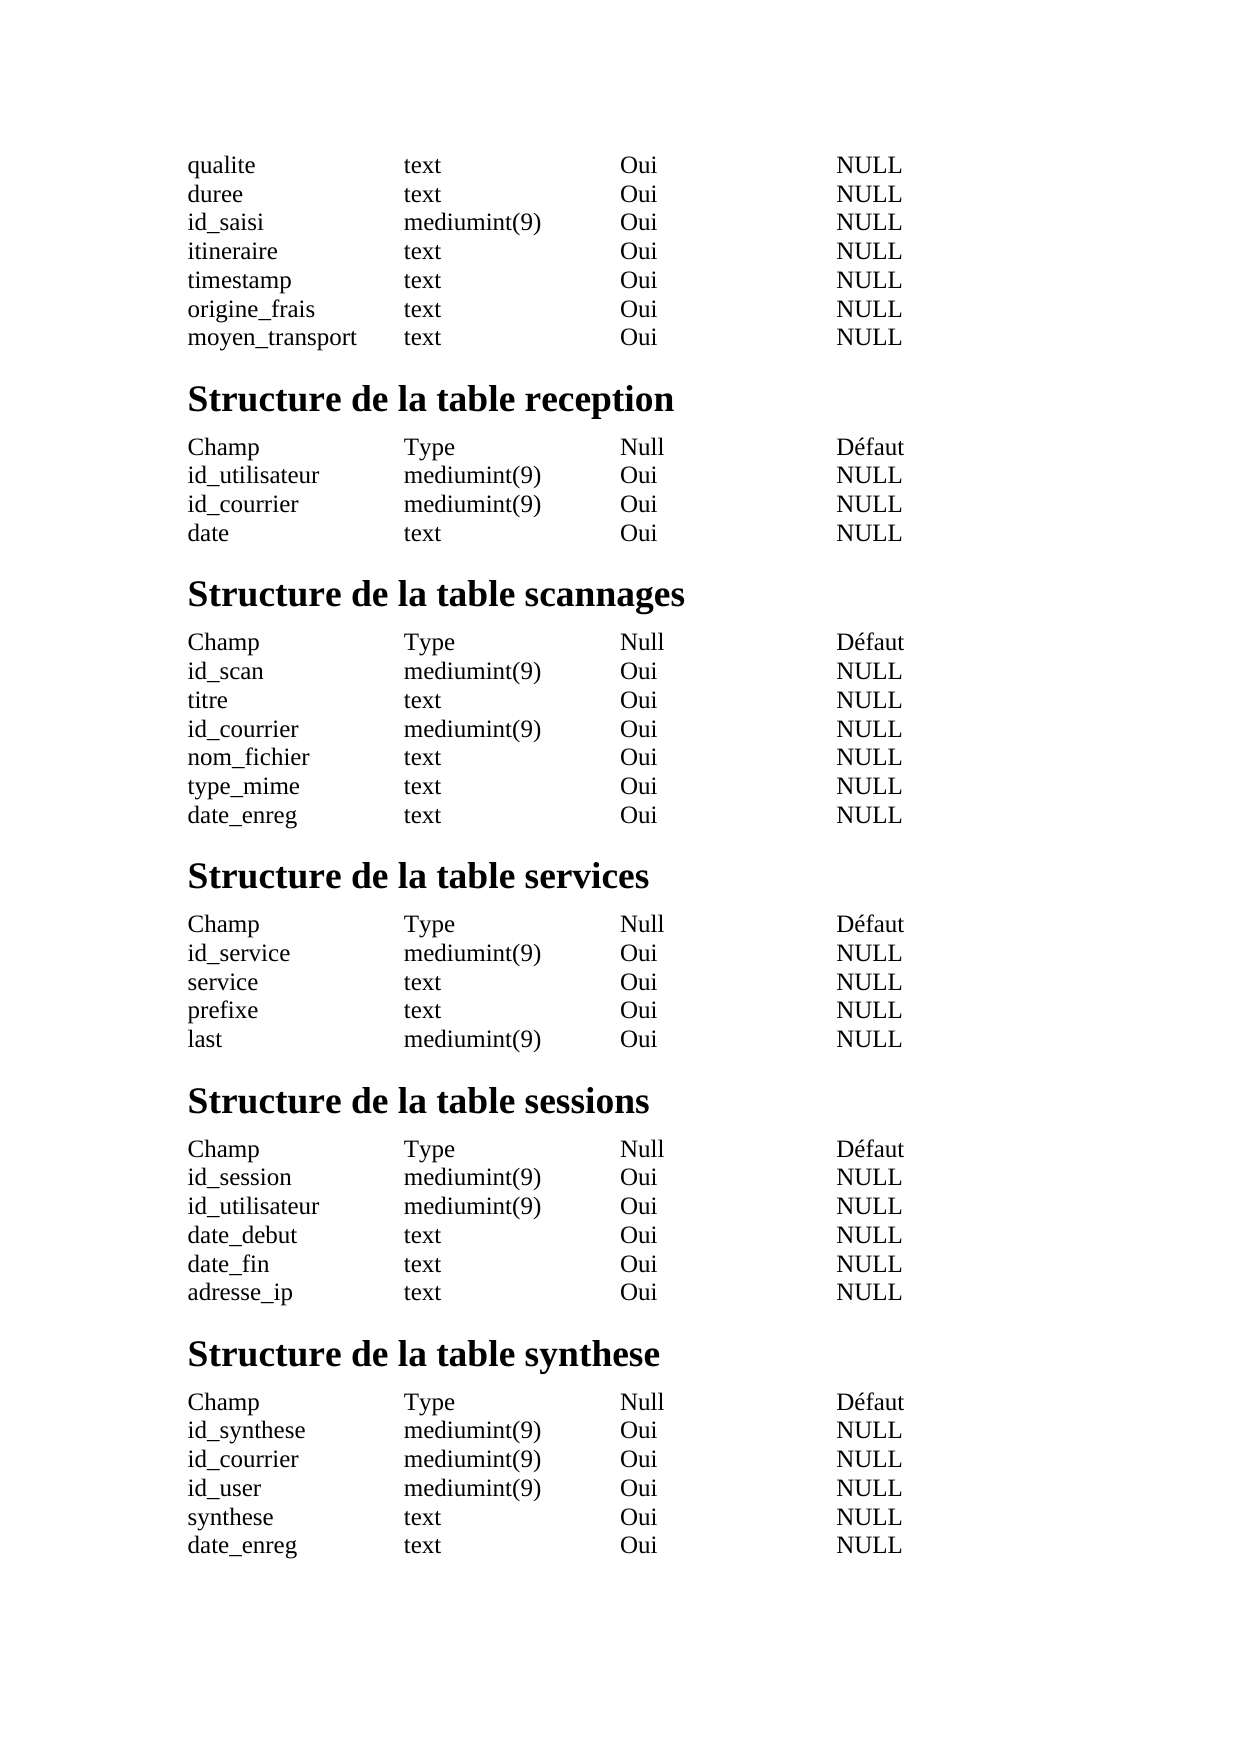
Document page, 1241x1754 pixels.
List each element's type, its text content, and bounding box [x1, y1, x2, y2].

table_cell NULL [836, 743, 1053, 771]
table_cell NULL [836, 656, 1053, 685]
table_cell NULL [836, 1416, 1053, 1444]
table_cell Oui [620, 1191, 836, 1220]
table_cell NULL [836, 323, 1053, 351]
table_cell Oui [620, 518, 836, 547]
table_cell date_debut [188, 1220, 404, 1249]
table_cell synthese [188, 1502, 404, 1531]
table_cell NULL [836, 294, 1053, 322]
table_cell Oui [620, 771, 836, 800]
table_cell text [404, 323, 620, 351]
subtitle Structure de la table scannages [187, 572, 1053, 615]
table_cell text [404, 150, 620, 179]
table_cell id_service [188, 938, 404, 967]
table_cell NULL [836, 208, 1053, 236]
table_cell date_enreg [188, 1531, 404, 1559]
table_cell last [188, 1024, 404, 1053]
table_cell NULL [836, 1220, 1053, 1249]
table_cell Oui [620, 685, 836, 714]
table_cell mediumint(9) [404, 714, 620, 742]
table_header Défaut [836, 628, 1053, 656]
table_cell NULL [836, 518, 1053, 547]
table_cell NULL [836, 489, 1053, 518]
subtitle Structure de la table synthese [187, 1331, 1053, 1374]
table_cell titre [188, 685, 404, 714]
table_cell mediumint(9) [404, 489, 620, 518]
table_cell prefixe [188, 996, 404, 1024]
table_header Défaut [836, 1134, 1053, 1162]
table_header Champ [188, 432, 404, 461]
table_cell date_enreg [188, 800, 404, 829]
table_header Null [620, 628, 836, 656]
table_cell text [404, 179, 620, 207]
table_cell NULL [836, 150, 1053, 179]
table_header Champ [188, 1387, 404, 1416]
table_cell mediumint(9) [404, 1163, 620, 1191]
table_cell Oui [620, 323, 836, 351]
table_header Type [404, 1387, 620, 1416]
table_header Null [620, 1387, 836, 1416]
table_cell Oui [620, 996, 836, 1024]
table_cell Oui [620, 967, 836, 996]
table_cell text [404, 294, 620, 322]
table_header Champ [188, 628, 404, 656]
table_cell Oui [620, 1416, 836, 1444]
table_cell mediumint(9) [404, 1473, 620, 1502]
table_cell mediumint(9) [404, 1416, 620, 1444]
table_cell NULL [836, 1191, 1053, 1220]
table_cell NULL [836, 265, 1053, 294]
table_cell Oui [620, 938, 836, 967]
table_header Défaut [836, 432, 1053, 461]
table_header Null [620, 432, 836, 461]
table_cell mediumint(9) [404, 208, 620, 236]
table_cell text [404, 743, 620, 771]
table_cell text [404, 771, 620, 800]
table_cell Oui [620, 461, 836, 489]
table_cell mediumint(9) [404, 1024, 620, 1053]
table_cell id_utilisateur [188, 1191, 404, 1220]
table_cell NULL [836, 967, 1053, 996]
table_cell id_synthese [188, 1416, 404, 1444]
table_cell id_courrier [188, 1444, 404, 1473]
table_cell Oui [620, 1473, 836, 1502]
table_cell id_courrier [188, 714, 404, 742]
table_cell Oui [620, 489, 836, 518]
table_header Type [404, 1134, 620, 1162]
table_cell text [404, 518, 620, 547]
table_cell NULL [836, 1163, 1053, 1191]
table_cell id_utilisateur [188, 461, 404, 489]
table_cell NULL [836, 996, 1053, 1024]
subtitle Structure de la table services [187, 854, 1053, 897]
table_cell text [404, 996, 620, 1024]
table_cell id_user [188, 1473, 404, 1502]
table_cell timestamp [188, 265, 404, 294]
table_cell text [404, 1220, 620, 1249]
table_header Défaut [836, 909, 1053, 938]
table_cell mediumint(9) [404, 461, 620, 489]
table_cell Oui [620, 714, 836, 742]
table_cell id_courrier [188, 489, 404, 518]
table_cell mediumint(9) [404, 656, 620, 685]
table_cell NULL [836, 938, 1053, 967]
table_cell Oui [620, 1444, 836, 1473]
table_header Champ [188, 909, 404, 938]
table_cell text [404, 800, 620, 829]
table_cell Oui [620, 1163, 836, 1191]
table_cell date_fin [188, 1249, 404, 1277]
table_cell Oui [620, 1531, 836, 1559]
table_cell origine_frais [188, 294, 404, 322]
table_cell NULL [836, 1278, 1053, 1306]
table_cell Oui [620, 1024, 836, 1053]
table_cell nom_fichier [188, 743, 404, 771]
table_cell mediumint(9) [404, 1191, 620, 1220]
table_cell service [188, 967, 404, 996]
table_cell text [404, 967, 620, 996]
table_cell NULL [836, 1502, 1053, 1531]
table_header Null [620, 909, 836, 938]
table_cell NULL [836, 1024, 1053, 1053]
table_cell NULL [836, 1531, 1053, 1559]
table_header Type [404, 628, 620, 656]
table_cell Oui [620, 179, 836, 207]
table_cell Oui [620, 1278, 836, 1306]
table_cell type_mime [188, 771, 404, 800]
table_cell mediumint(9) [404, 938, 620, 967]
table_header Défaut [836, 1387, 1053, 1416]
table_cell NULL [836, 461, 1053, 489]
table_header Champ [188, 1134, 404, 1162]
table_cell NULL [836, 1444, 1053, 1473]
table_cell text [404, 1502, 620, 1531]
table_cell Oui [620, 294, 836, 322]
table_cell Oui [620, 1249, 836, 1277]
subtitle Structure de la table sessions [187, 1078, 1053, 1121]
table_cell Oui [620, 1502, 836, 1531]
table_cell moyen_transport [188, 323, 404, 351]
table_cell id_session [188, 1163, 404, 1191]
table_cell text [404, 265, 620, 294]
table_cell NULL [836, 800, 1053, 829]
table_cell Oui [620, 656, 836, 685]
table_cell NULL [836, 1249, 1053, 1277]
subtitle Structure de la table reception [187, 376, 1053, 419]
table_cell itineraire [188, 236, 404, 265]
table_cell mediumint(9) [404, 1444, 620, 1473]
table_cell NULL [836, 1473, 1053, 1502]
table_cell Oui [620, 236, 836, 265]
table_cell NULL [836, 685, 1053, 714]
table_cell text [404, 1249, 620, 1277]
table_cell Oui [620, 743, 836, 771]
table_cell id_scan [188, 656, 404, 685]
table_header Type [404, 909, 620, 938]
table_cell text [404, 1531, 620, 1559]
table_cell qualite [188, 150, 404, 179]
table_cell Oui [620, 1220, 836, 1249]
table_cell adresse_ip [188, 1278, 404, 1306]
table_cell text [404, 685, 620, 714]
table_cell Oui [620, 265, 836, 294]
table_cell NULL [836, 771, 1053, 800]
table_header Type [404, 432, 620, 461]
table_cell Oui [620, 208, 836, 236]
table_cell text [404, 1278, 620, 1306]
table_cell Oui [620, 800, 836, 829]
table_cell date [188, 518, 404, 547]
table_cell Oui [620, 150, 836, 179]
table_cell NULL [836, 179, 1053, 207]
table_header Null [620, 1134, 836, 1162]
table_cell duree [188, 179, 404, 207]
table_cell text [404, 236, 620, 265]
table_cell id_saisi [188, 208, 404, 236]
table_cell NULL [836, 714, 1053, 742]
table_cell NULL [836, 236, 1053, 265]
